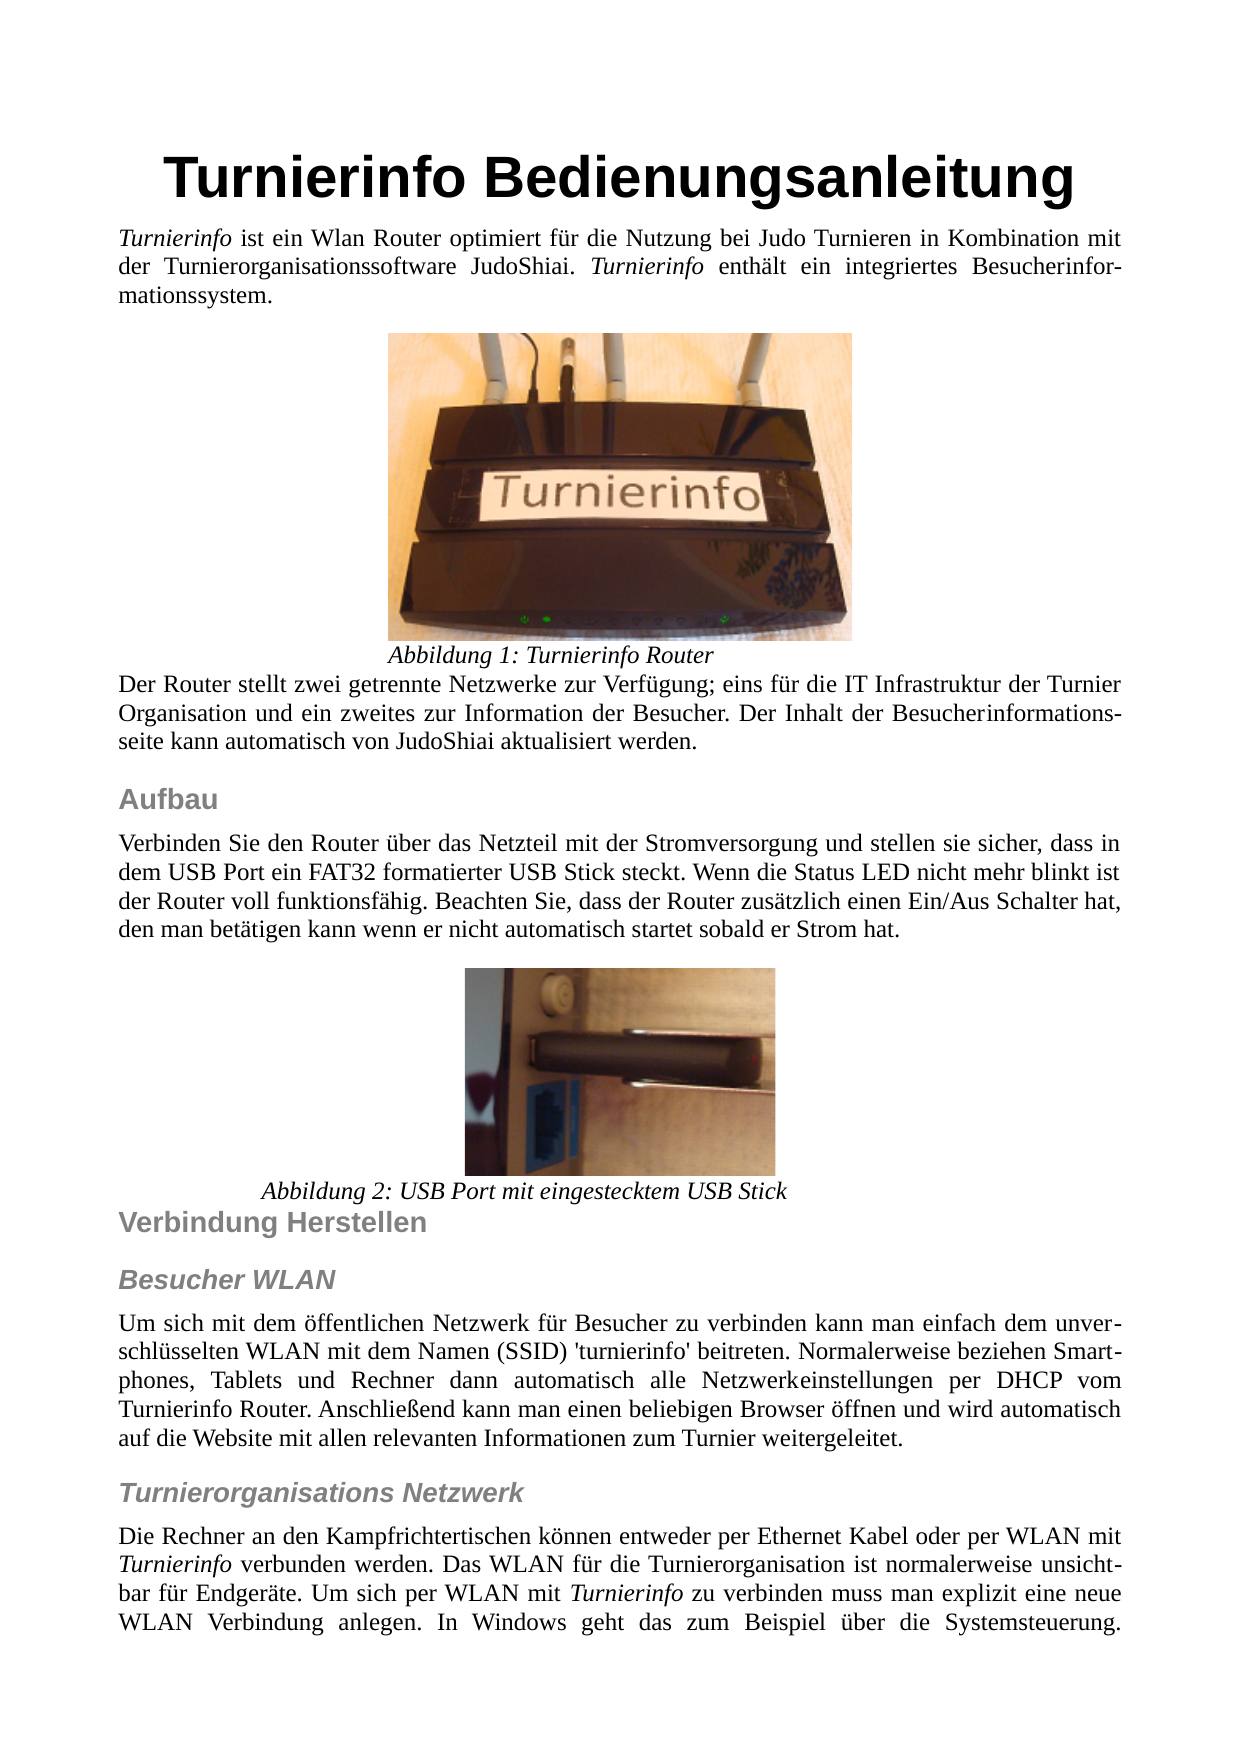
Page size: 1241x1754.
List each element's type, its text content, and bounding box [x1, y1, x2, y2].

picture [388, 333, 853, 641]
text Verbinden Sie den Router über das Netzteil mit der Stromversorgung und stellen sie sicher, dass in dem USB Port ein FAT32 formatierter USB Stick steckt. Wenn die Status LED nicht mehr blinkt ist der Router voll funktionsfähig. Beachten Sie, dass der Router zusätzlich einen Ein/Aus Schalter hat, den man betätigen kann wenn er nicht automatisch startet sobald er Strom hat. [118, 828, 1122, 943]
subtitle Aufbau [118, 782, 1122, 816]
text Turnierinfo ist ein Wlan Router optimiert für die Nutzung bei Judo Turnieren in Kombination mit der Turnierorganisationssoftware JudoShiai. Turnierinfo enthält ein integriertes Besucher­infor­mations­system. [118, 223, 1122, 309]
text Die Rechner an den Kampfrichtertischen können entweder per Ethernet Kabel oder per WLAN mit Turnierinfo verbunden werden. Das WLAN für die Turnierorganisation ist normalerweise unsicht­bar für Endgeräte. Um sich per WLAN mit Turnierinfo zu verbinden muss man explizit eine neue WLAN Verbindung anlegen. In Windows geht das zum Beispiel über die Systemsteuerung. [118, 1521, 1122, 1636]
subtitle Verbindung Herstellen [118, 970, 1122, 1238]
text Abbildung 2: USB Port mit eingestecktem USB Stick [261, 968, 979, 1205]
text Der Router stellt zwei getrennte Netzwerke zur Verfügung; eins für die IT Infrastruktur der Turnier Organisation und ein zweites zur Information der Besucher. Der Inhalt der Besucher­informations­seite kann automatisch von JudoShiai aktualisiert werden. [118, 321, 1122, 755]
subtitle Turnierorganisations Netzwerk [118, 1476, 1122, 1508]
subtitle [261, 956, 979, 968]
picture [464, 968, 776, 1176]
subtitle Besucher WLAN [118, 1263, 1122, 1295]
text Abbildung 1: Turnierinfo Router [388, 641, 852, 669]
text Um sich mit dem öffentlichen Netzwerk für Besucher zu verbinden kann man einfach dem unver­schlüs­selten WLAN mit dem Namen (SSID) 'turnierinfo' beitreten. Normalerweise beziehen Smart­phones, Tablets und Rechner dann automatisch alle Netzwerk­einstellungen per DHCP vom Turnierinfo Router. Anschließend kann man einen beliebigen Browser öffnen und wird automatisch auf die Website mit allen relevanten Informationen zum Turnier weitergeleitet. [118, 1308, 1122, 1451]
title Turnierinfo Bedienungsanleitung [118, 143, 1122, 210]
